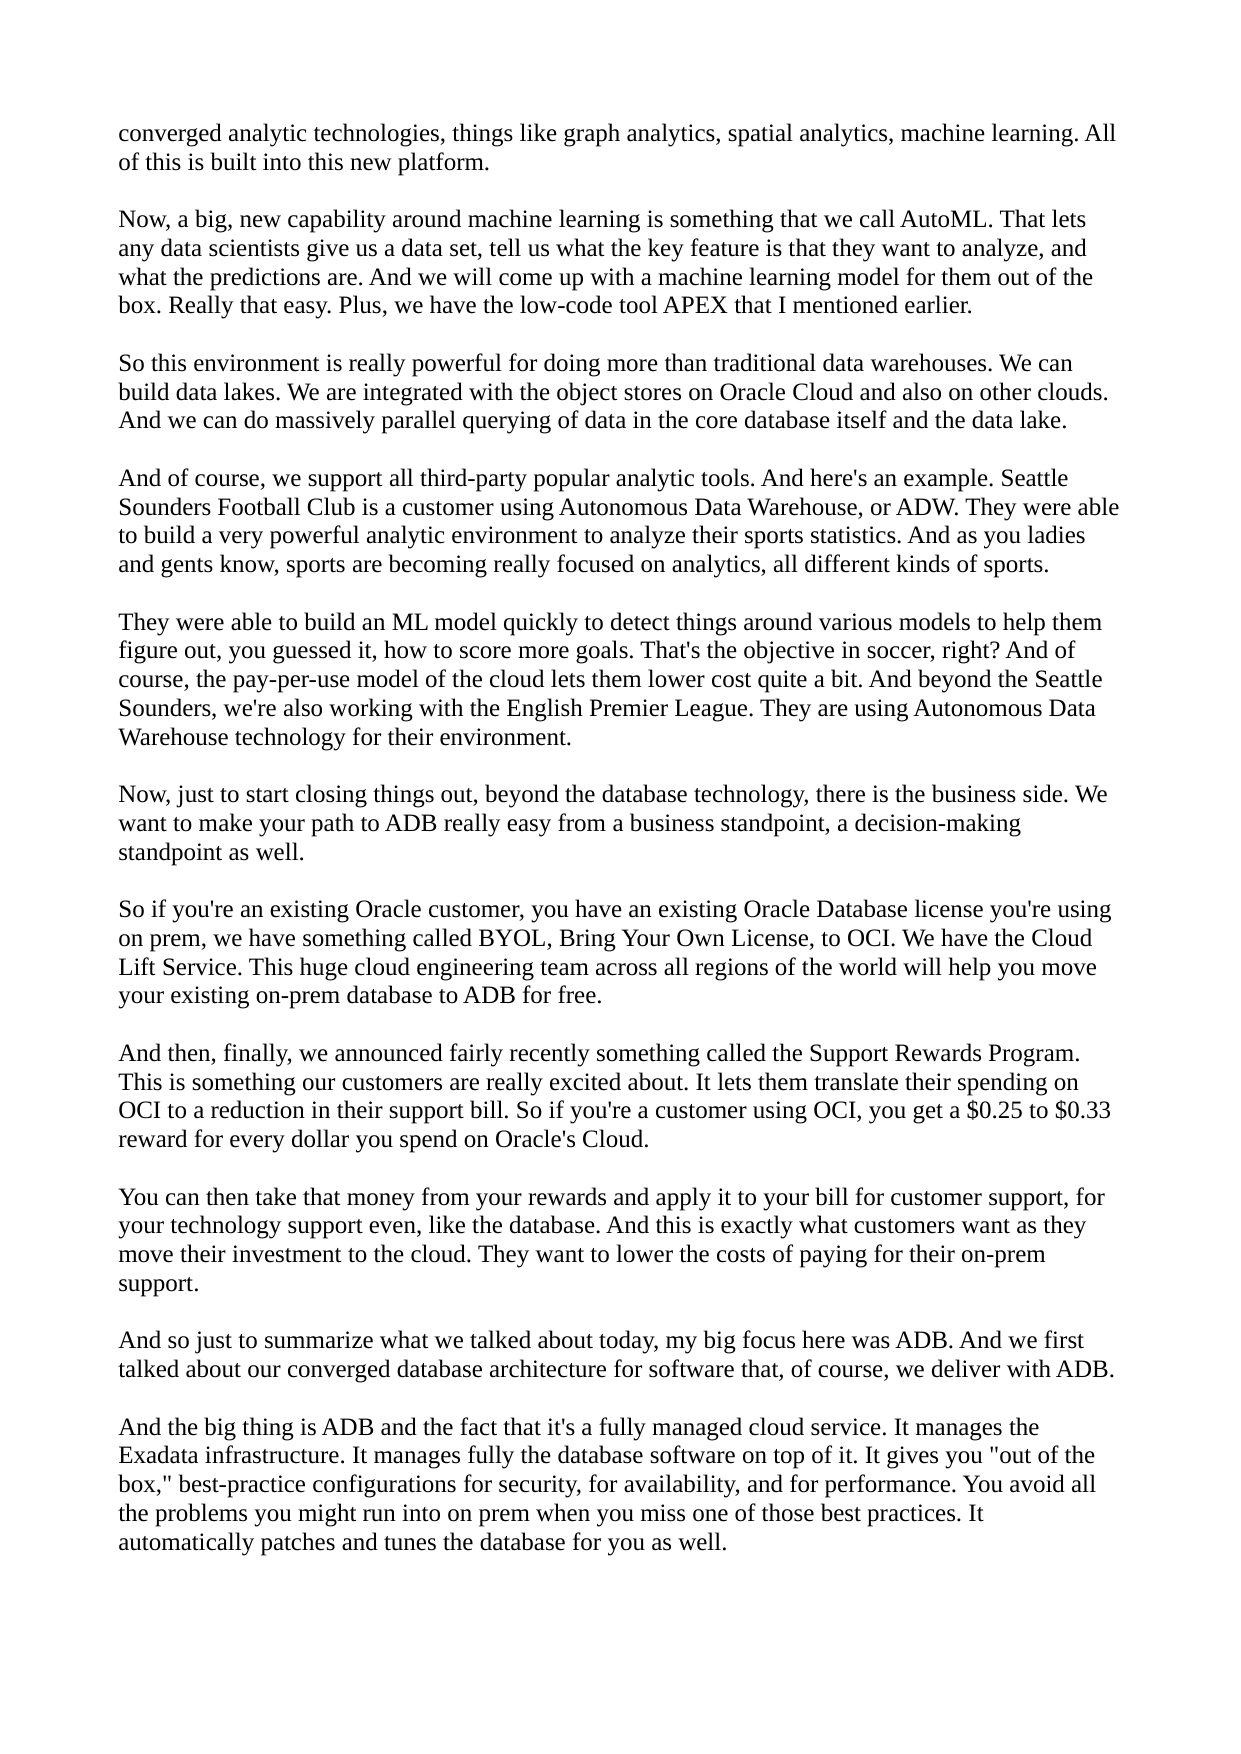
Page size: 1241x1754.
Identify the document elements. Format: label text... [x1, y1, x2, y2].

text And so just to summarize what we talked about today, my big focus here was ADB. And we first talked about our converged database architecture for software that, of course, we deliver with ADB. [118, 1326, 1122, 1383]
text So if you're an existing Oracle customer, you have an existing Oracle Database license you're using on prem, we have something called BYOL, Bring Your Own License, to OCI. We have the Cloud Lift Service. This huge cloud engineering team across all regions of the world will help you move your existing on-prem database to ADB for free. [118, 894, 1122, 1009]
text And then, finally, we announced fairly recently something called the Support Rewards Program. This is something our customers are really excited about. It lets them translate their spending on OCI to a reduction in their support bill. So if you're a customer using OCI, you get a $0.25 to $0.33 reward for every dollar you spend on Oracle's Cloud. [118, 1038, 1122, 1153]
text And of course, we support all third-party popular analytic tools. And here's an example. Seattle Sounders Football Club is a customer using Autonomous Data Warehouse, or ADW. They were able to build a very powerful analytic environment to analyze their sports statistics. And as you ladies and gents know, sports are becoming really focused on analytics, all different kinds of sports. [118, 463, 1122, 578]
text So this environment is really powerful for doing more than traditional data warehouses. We can build data lakes. We are integrated with the object stores on Oracle Cloud and also on other clouds. And we can do massively parallel querying of data in the core database itself and the data lake. [118, 348, 1122, 434]
text Now, just to start closing things out, beyond the database technology, there is the business side. We want to make your path to ADB really easy from a business standpoint, a decision-making standpoint as well. [118, 779, 1122, 866]
text You can then take that money from your rewards and apply it to your bill for customer support, for your technology support even, like the database. And this is exactly what customers want as they move their investment to the cloud. They want to lower the costs of paying for their on-prem support. [118, 1182, 1122, 1297]
text Now, a big, new capability around machine learning is something that we call AutoML. That lets any data scientists give us a data set, tell us what the key feature is that they want to analyze, and what the predictions are. And we will come up with a machine learning model for them out of the box. Really that easy. Plus, we have the low-code tool APEX that I mentioned earlier. [118, 204, 1122, 319]
text And the big thing is ADB and the fact that it's a fully managed cloud service. It manages the Exadata infrastructure. It manages fully the database software on top of it. It gives you "out of the box," best-practice configurations for security, for availability, and for performance. You avoid all the problems you might run into on prem when you miss one of those best practices. It automatically patches and tunes the database for you as well. [118, 1412, 1122, 1556]
text converged analytic technologies, things like graph analytics, spatial analytics, machine learning. All of this is built into this new platform. [118, 118, 1122, 176]
text They were able to build an ML model quickly to detect things around various models to help them figure out, you guessed it, how to score more goals. That's the objective in soccer, right? And of course, the pay-per-use model of the cloud lets them lower cost quite a bit. And beyond the Seattle Sounders, we're also working with the English Premier League. They are using Autonomous Data Warehouse technology for their environment. [118, 607, 1122, 751]
